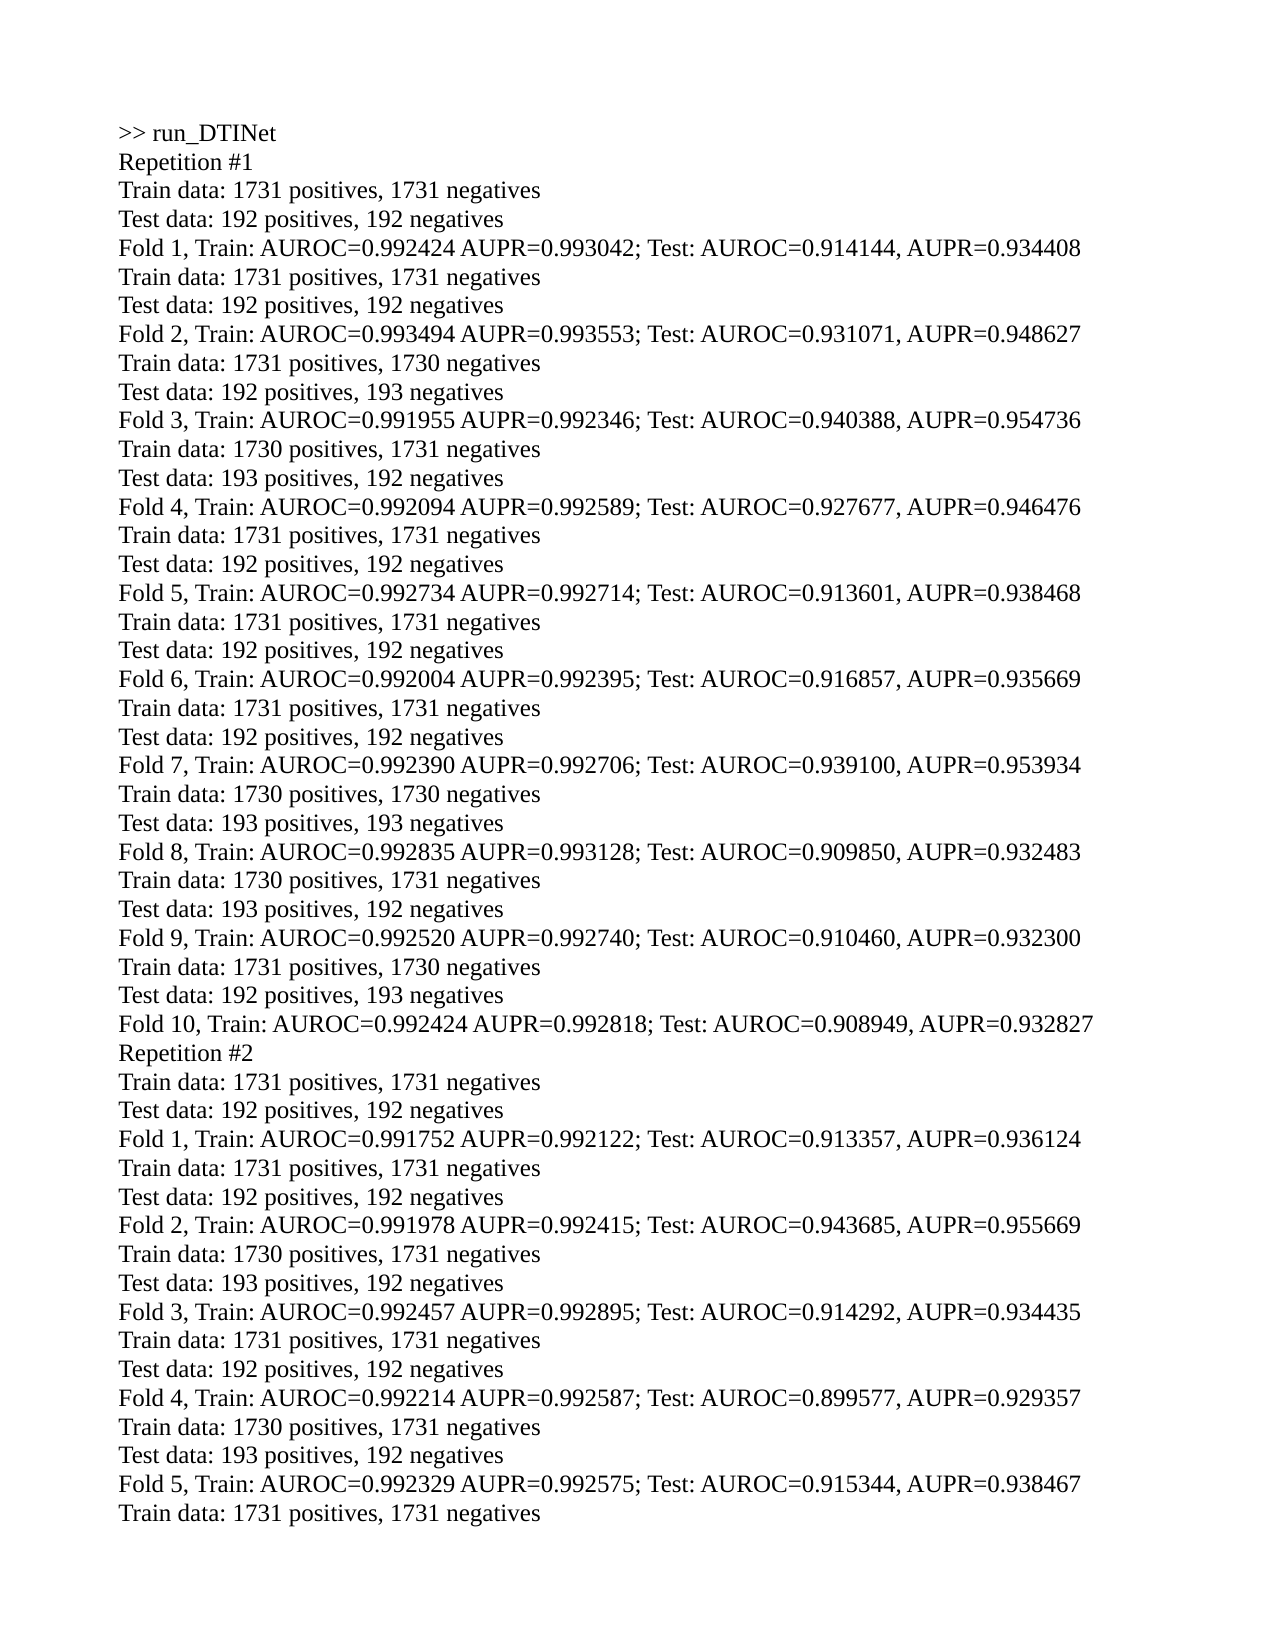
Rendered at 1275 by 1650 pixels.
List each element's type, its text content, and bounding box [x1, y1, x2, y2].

text Test data: 192 positives, 192 negatives [118, 1182, 1157, 1211]
text Fold 7, Train: AUROC=0.992390 AUPR=0.992706; Test: AUROC=0.939100, AUPR=0.953934 [118, 751, 1157, 779]
text Fold 1, Train: AUROC=0.992424 AUPR=0.993042; Test: AUROC=0.914144, AUPR=0.934408 [118, 233, 1157, 262]
text Test data: 193 positives, 192 negatives [118, 1268, 1157, 1297]
text Fold 4, Train: AUROC=0.992094 AUPR=0.992589; Test: AUROC=0.927677, AUPR=0.946476 [118, 492, 1157, 521]
text Fold 8, Train: AUROC=0.992835 AUPR=0.993128; Test: AUROC=0.909850, AUPR=0.932483 [118, 837, 1157, 866]
text Fold 3, Train: AUROC=0.991955 AUPR=0.992346; Test: AUROC=0.940388, AUPR=0.954736 [118, 406, 1157, 434]
text Test data: 192 positives, 192 negatives [118, 636, 1157, 664]
text Fold 2, Train: AUROC=0.993494 AUPR=0.993553; Test: AUROC=0.931071, AUPR=0.948627 [118, 319, 1157, 348]
text Train data: 1731 positives, 1731 negatives [118, 693, 1157, 722]
text Test data: 192 positives, 192 negatives [118, 291, 1157, 319]
text Fold 5, Train: AUROC=0.992329 AUPR=0.992575; Test: AUROC=0.915344, AUPR=0.938467 [118, 1469, 1157, 1498]
text Train data: 1731 positives, 1730 negatives [118, 348, 1157, 377]
text Fold 10, Train: AUROC=0.992424 AUPR=0.992818; Test: AUROC=0.908949, AUPR=0.932827 [118, 1009, 1157, 1038]
text Test data: 193 positives, 192 negatives [118, 1441, 1157, 1469]
text Fold 4, Train: AUROC=0.992214 AUPR=0.992587; Test: AUROC=0.899577, AUPR=0.929357 [118, 1383, 1157, 1412]
text >> run_DTINet [118, 118, 1157, 147]
text Test data: 193 positives, 192 negatives [118, 894, 1157, 923]
text Train data: 1731 positives, 1731 negatives [118, 262, 1157, 291]
text Test data: 192 positives, 193 negatives [118, 981, 1157, 1009]
text Test data: 192 positives, 193 negatives [118, 377, 1157, 406]
text Test data: 192 positives, 192 negatives [118, 1096, 1157, 1124]
text Train data: 1731 positives, 1730 negatives [118, 952, 1157, 981]
text Fold 3, Train: AUROC=0.992457 AUPR=0.992895; Test: AUROC=0.914292, AUPR=0.934435 [118, 1297, 1157, 1326]
text Train data: 1731 positives, 1731 negatives [118, 176, 1157, 204]
text Fold 6, Train: AUROC=0.992004 AUPR=0.992395; Test: AUROC=0.916857, AUPR=0.935669 [118, 664, 1157, 693]
text Fold 9, Train: AUROC=0.992520 AUPR=0.992740; Test: AUROC=0.910460, AUPR=0.932300 [118, 923, 1157, 952]
text Train data: 1731 positives, 1731 negatives [118, 607, 1157, 636]
text Train data: 1731 positives, 1731 negatives [118, 1153, 1157, 1182]
text Train data: 1730 positives, 1731 negatives [118, 1412, 1157, 1441]
text Test data: 192 positives, 192 negatives [118, 722, 1157, 751]
text Train data: 1730 positives, 1731 negatives [118, 1239, 1157, 1268]
text Train data: 1731 positives, 1731 negatives [118, 1067, 1157, 1096]
text Test data: 192 positives, 192 negatives [118, 549, 1157, 578]
text Test data: 193 positives, 193 negatives [118, 808, 1157, 837]
text Train data: 1731 positives, 1731 negatives [118, 1498, 1157, 1527]
text Train data: 1731 positives, 1731 negatives [118, 1326, 1157, 1354]
text Train data: 1730 positives, 1731 negatives [118, 434, 1157, 463]
text Test data: 192 positives, 192 negatives [118, 204, 1157, 233]
text Repetition #2 [118, 1038, 1157, 1067]
text Test data: 193 positives, 192 negatives [118, 463, 1157, 492]
text Fold 1, Train: AUROC=0.991752 AUPR=0.992122; Test: AUROC=0.913357, AUPR=0.936124 [118, 1124, 1157, 1153]
text Train data: 1731 positives, 1731 negatives [118, 521, 1157, 549]
text Test data: 192 positives, 192 negatives [118, 1354, 1157, 1383]
text Repetition #1 [118, 147, 1157, 176]
text Fold 5, Train: AUROC=0.992734 AUPR=0.992714; Test: AUROC=0.913601, AUPR=0.938468 [118, 578, 1157, 607]
text Train data: 1730 positives, 1731 negatives [118, 866, 1157, 894]
text Train data: 1730 positives, 1730 negatives [118, 779, 1157, 808]
text Fold 2, Train: AUROC=0.991978 AUPR=0.992415; Test: AUROC=0.943685, AUPR=0.955669 [118, 1211, 1157, 1239]
